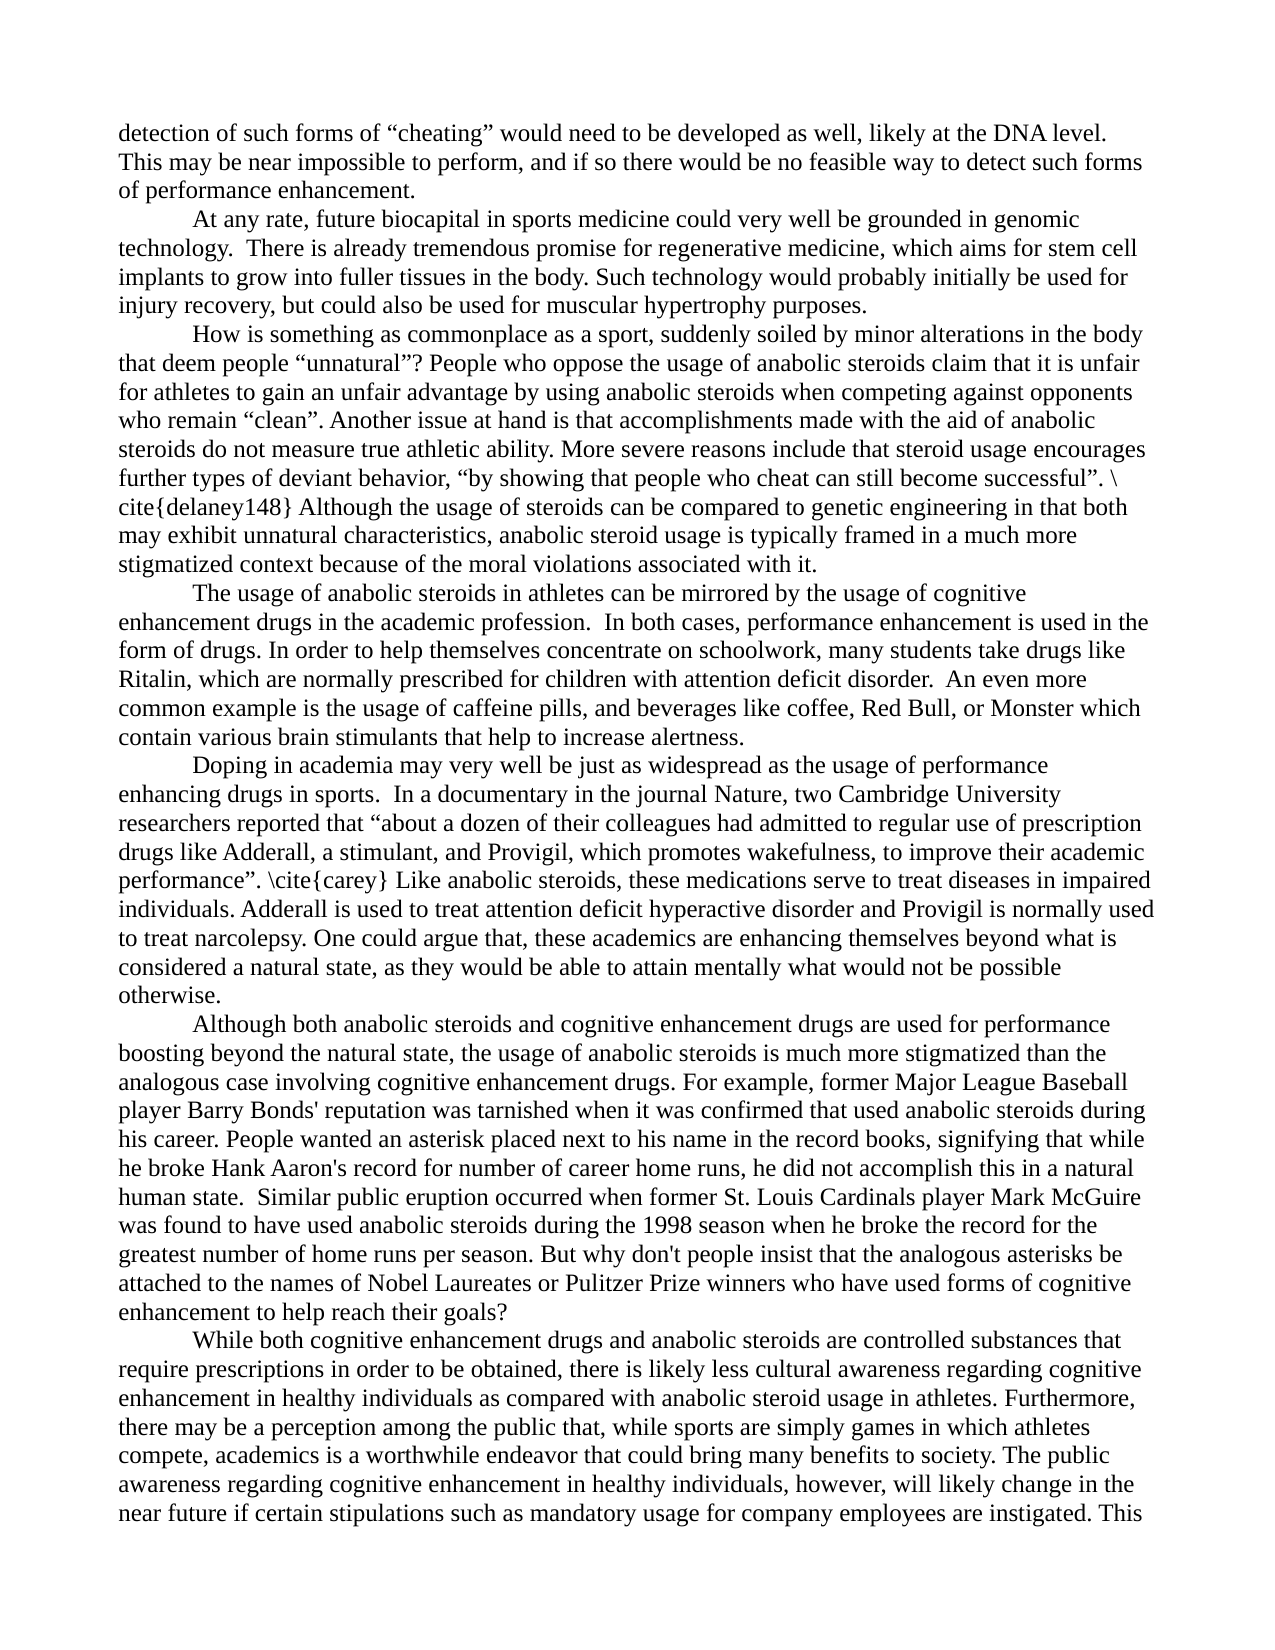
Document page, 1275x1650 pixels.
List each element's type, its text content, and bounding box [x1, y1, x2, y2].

text detection of such forms of “cheating” would need to be developed as well, likely at the DNA level. This may be near impossible to perform, and if so there would be no feasible way to detect such forms of performance enhancement. [118, 118, 1157, 204]
text The usage of anabolic steroids in athletes can be mirrored by the usage of cognitive enhancement drugs in the academic profession. In both cases, performance enhancement is used in the form of drugs. In order to help themselves concentrate on schoolwork, many students take drugs like Ritalin, which are normally prescribed for children with attention deficit disorder. An even more common example is the usage of caffeine pills, and beverages like coffee, Red Bull, or Monster which contain various brain stimulants that help to increase alertness. [118, 578, 1157, 751]
text Doping in academia may very well be just as widespread as the usage of performance enhancing drugs in sports. In a documentary in the journal Nature, two Cambridge University researchers reported that “about a dozen of their colleagues had admitted to regular use of prescription drugs like Adderall, a stimulant, and Provigil, which promotes wakefulness, to improve their academic performance”. \cite{carey} Like anabolic steroids, these medications serve to treat diseases in impaired individuals. Adderall is used to treat attention deficit hyperactive disorder and Provigil is normally used to treat narcolepsy. One could argue that, these academics are enhancing themselves beyond what is considered a natural state, as they would be able to attain mentally what would not be possible otherwise. [118, 751, 1157, 1009]
text How is something as commonplace as a sport, suddenly soiled by minor alterations in the body that deem people “unnatural”? People who oppose the usage of anabolic steroids claim that it is unfair for athletes to gain an unfair advantage by using anabolic steroids when competing against opponents who remain “clean”. Another issue at hand is that accomplishments made with the aid of anabolic steroids do not measure true athletic ability. More severe reasons include that steroid usage encourages further types of deviant behavior, “by showing that people who cheat can still become successful”. \cite{delaney148} Although the usage of steroids can be compared to genetic engineering in that both may exhibit unnatural characteristics, anabolic steroid usage is typically framed in a much more stigmatized context because of the moral violations associated with it. [118, 319, 1157, 578]
text Although both anabolic steroids and cognitive enhancement drugs are used for performance boosting beyond the natural state, the usage of anabolic steroids is much more stigmatized than the analogous case involving cognitive enhancement drugs. For example, former Major League Baseball player Barry Bonds' reputation was tarnished when it was confirmed that used anabolic steroids during his career. People wanted an asterisk placed next to his name in the record books, signifying that while he broke Hank Aaron's record for number of career home runs, he did not accomplish this in a natural human state. Similar public eruption occurred when former St. Louis Cardinals player Mark McGuire was found to have used anabolic steroids during the 1998 season when he broke the record for the greatest number of home runs per season. But why don't people insist that the analogous asterisks be attached to the names of Nobel Laureates or Pulitzer Prize winners who have used forms of cognitive enhancement to help reach their goals? [118, 1009, 1157, 1326]
text At any rate, future biocapital in sports medicine could very well be grounded in genomic technology. There is already tremendous promise for regenerative medicine, which aims for stem cell implants to grow into fuller tissues in the body. Such technology would probably initially be used for injury recovery, but could also be used for muscular hypertrophy purposes. [118, 204, 1157, 319]
text While both cognitive enhancement drugs and anabolic steroids are controlled substances that require prescriptions in order to be obtained, there is likely less cultural awareness regarding cognitive enhancement in healthy individuals as compared with anabolic steroid usage in athletes. Furthermore, there may be a perception among the public that, while sports are simply games in which athletes compete, academics is a worthwhile endeavor that could bring many benefits to society. The public awareness regarding cognitive enhancement in healthy individuals, however, will likely change in the near future if certain stipulations such as mandatory usage for company employees are instigated. This [118, 1326, 1157, 1527]
